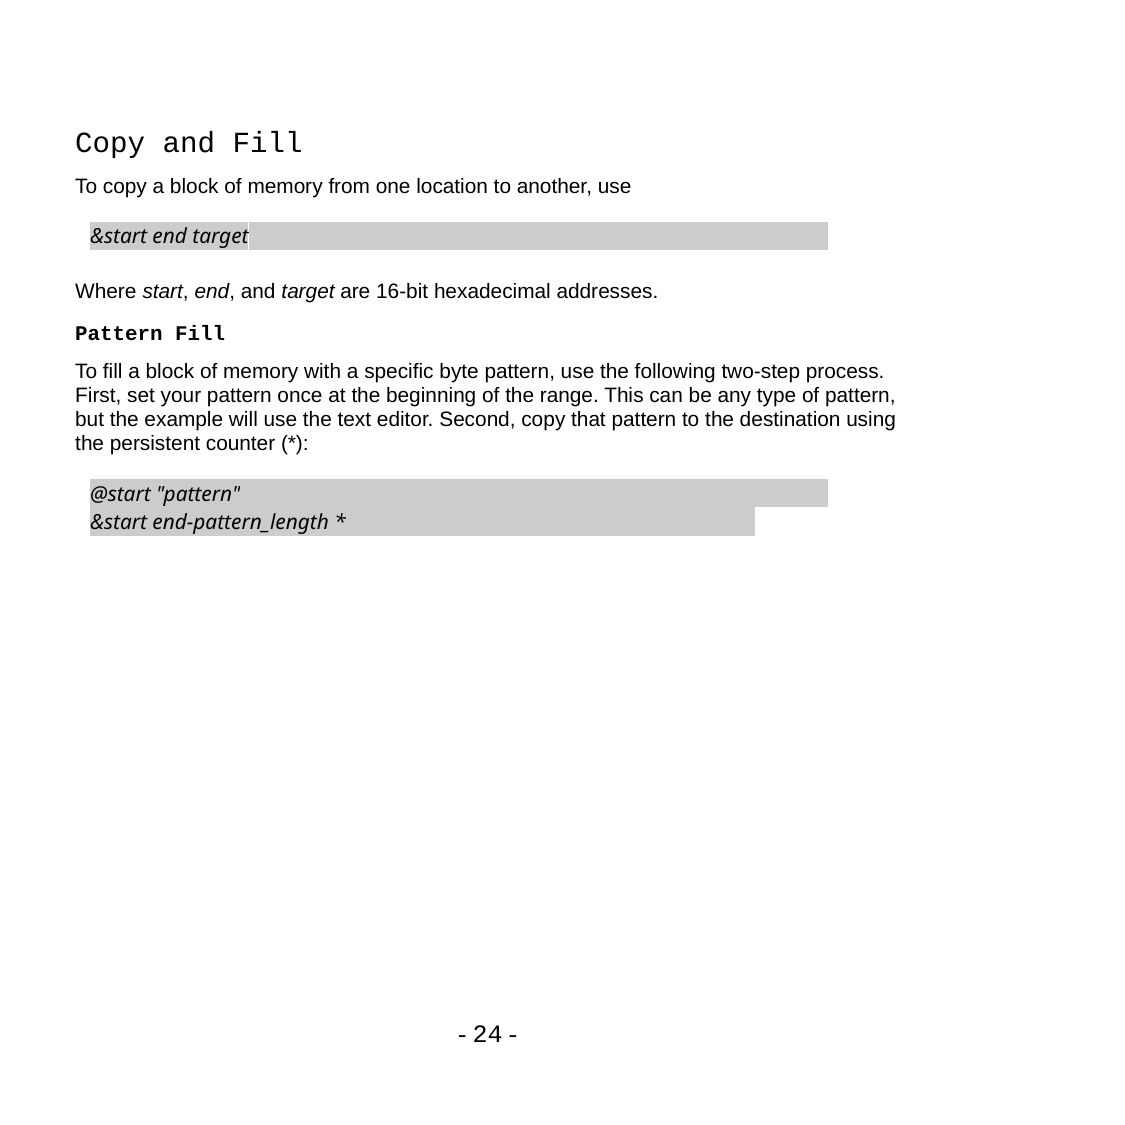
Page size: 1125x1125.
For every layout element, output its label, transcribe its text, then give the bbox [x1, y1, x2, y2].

text @start "pattern" [828, 479, 900, 507]
text &start end-pattern_length * [755, 507, 900, 536]
text &start end target [828, 222, 900, 250]
subtitle Pattern Fill [75, 323, 900, 347]
text Where start, end, and target are 16-bit hexadecimal addresses. [75, 278, 900, 302]
text To copy a block of memory from one location to another, use [75, 174, 900, 198]
text To fill a block of memory with a specific byte pattern, use the following two-step process. First, set your pattern once at the beginning of the range. This can be any type of pattern, but the example will use the text editor. Second, copy that pattern to the destination using the persistent counter (*): [75, 359, 900, 455]
subtitle Copy and Fill [75, 128, 900, 161]
